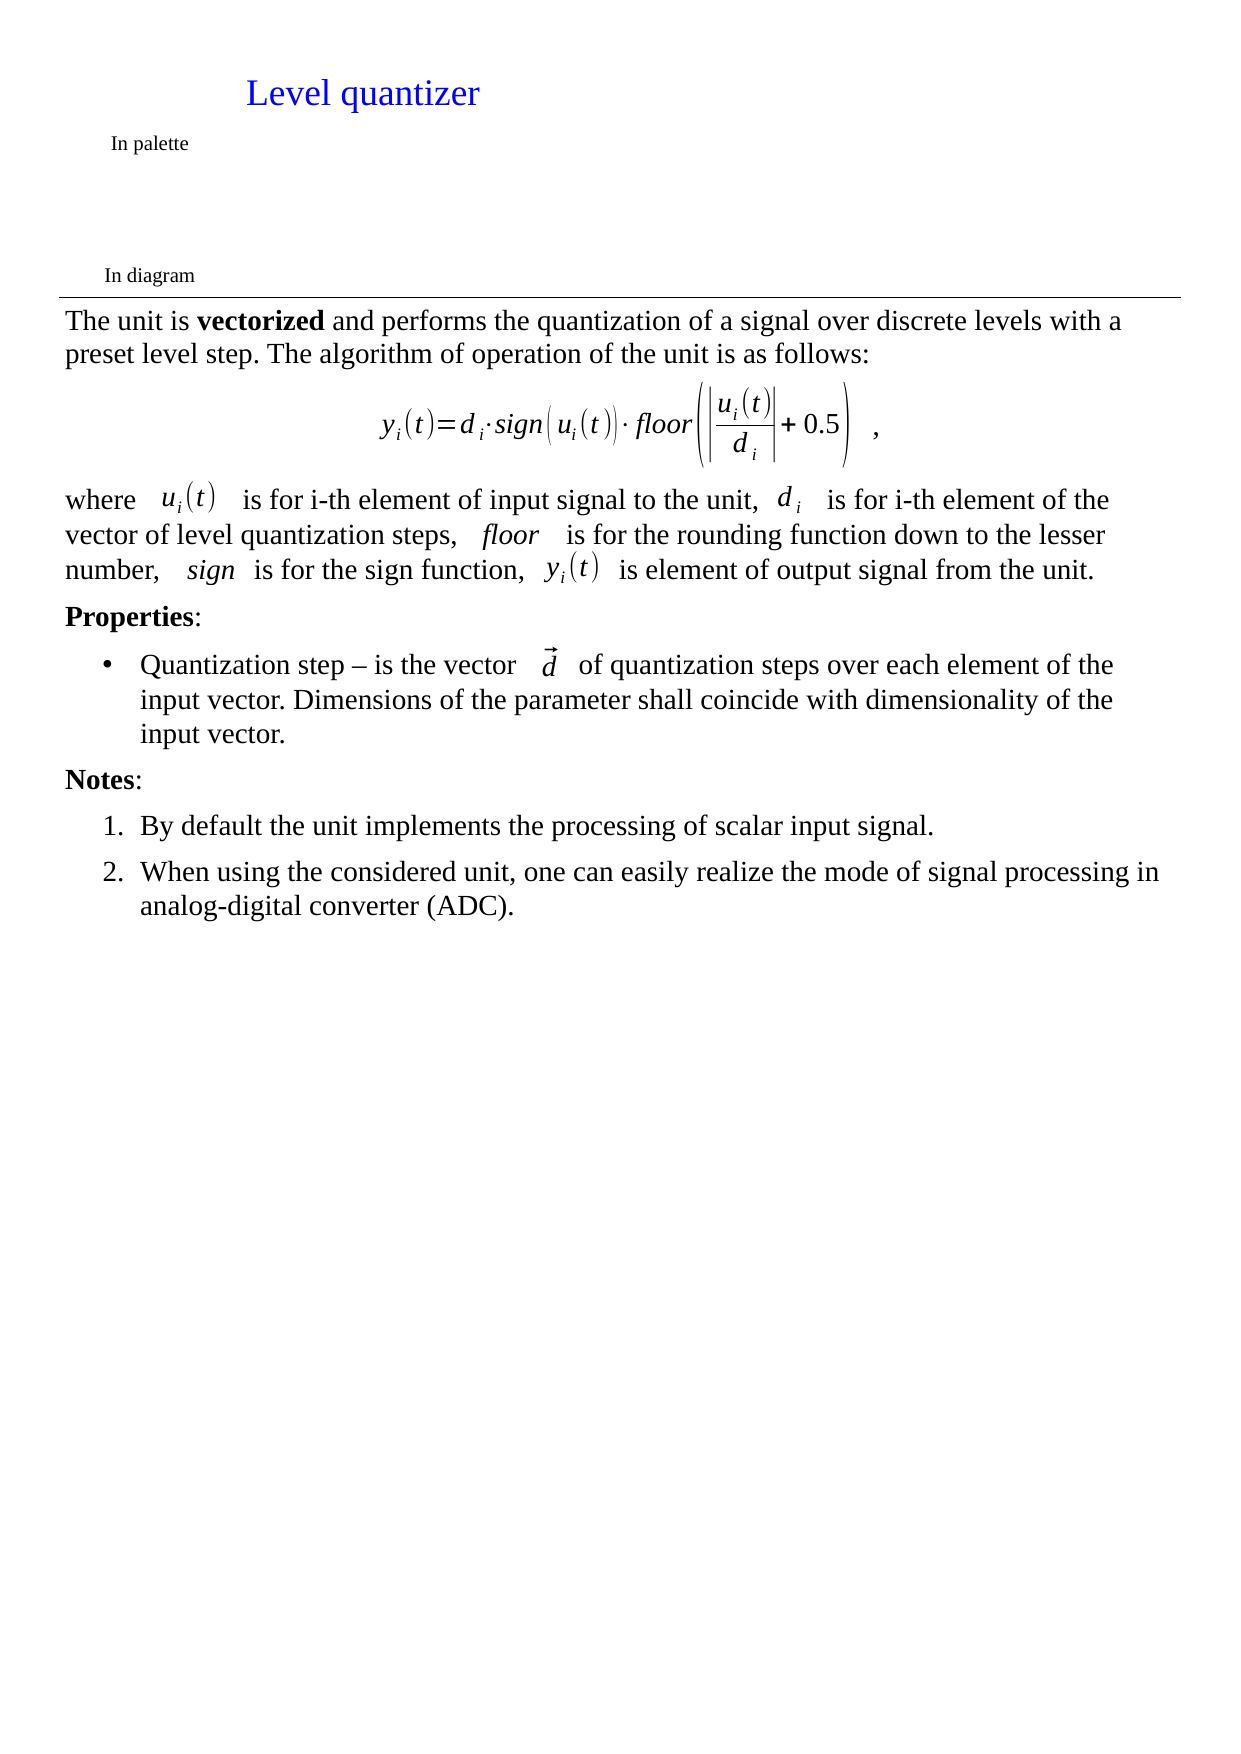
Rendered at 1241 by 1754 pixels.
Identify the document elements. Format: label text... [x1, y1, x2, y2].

table_cell [59, 166, 240, 257]
table_header [59, 59, 240, 125]
table_header Level quantizer [240, 59, 1181, 125]
table_cell In palette [59, 125, 240, 166]
table_cell [240, 257, 1181, 297]
table_cell [240, 166, 1181, 257]
table_cell [240, 125, 1181, 166]
table_cell The unit is vectorized and performs the quantization of a signal over discrete levels with a preset level step. The algorithm of operation of the unit is as follows: , where is for i-th element of input signal to the unit, is for i-th element of the vector of level quantization steps, is for the rounding function down to the lesser number, is for the sign function,is element of output signal from the unit. Properties: Quantization step – is the vector of quantization steps over each element of the input vector. Dimensions of the parameter shall coincide with dimensionality of the input vector. Notes: By default the unit implements the processing of scalar input signal. When using the considered unit, one can easily realize the mode of signal processing in analog-digital converter (ADC). [59, 298, 1181, 939]
table_cell In diagram [59, 257, 240, 297]
